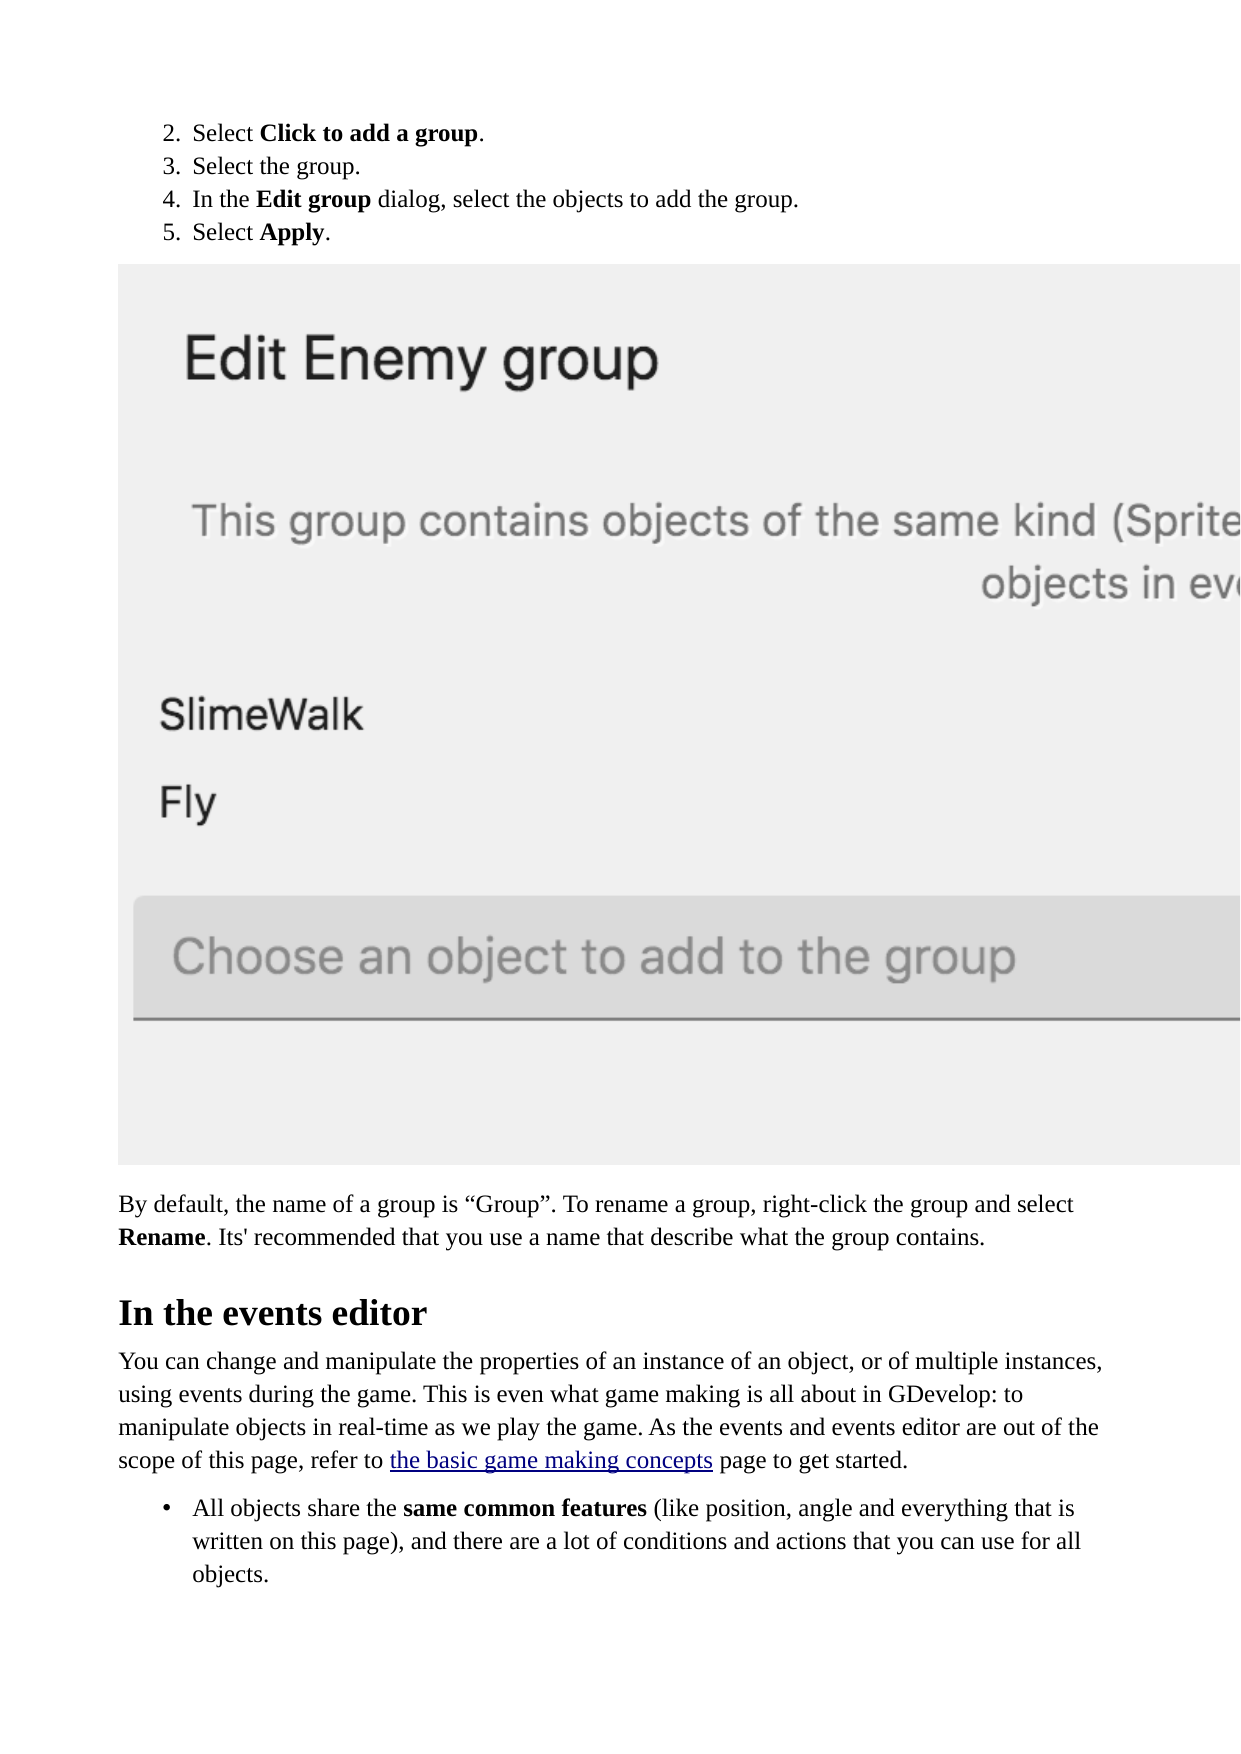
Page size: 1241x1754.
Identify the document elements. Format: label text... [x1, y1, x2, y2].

list Select the group. [162, 151, 1122, 180]
picture [118, 264, 1241, 1165]
subtitle In the events editor [118, 1291, 1122, 1334]
list Select Apply. [162, 217, 1122, 246]
text By default, the name of a group is “Group”. To rename a group, right-click the group and select Rename. Its' recommended that you use a name that describe what the group contains. [118, 1189, 1122, 1251]
list Select Click to add a group. [162, 118, 1122, 147]
list All objects share the same common features (like position, angle and everything that is written on this page), and there are a lot of conditions and actions that you can use for all objects. [162, 1493, 1122, 1588]
text You can change and manipulate the properties of an instance of an object, or of multiple instances, using events during the game. This is even what game making is all about in GDevelop: to manipulate objects in real-time as we play the game. As the events and events editor are out of the scope of this page, refer to the basic game making concepts page to get started. [118, 1346, 1122, 1474]
list In the Edit group dialog, select the objects to add the group. [162, 184, 1122, 213]
